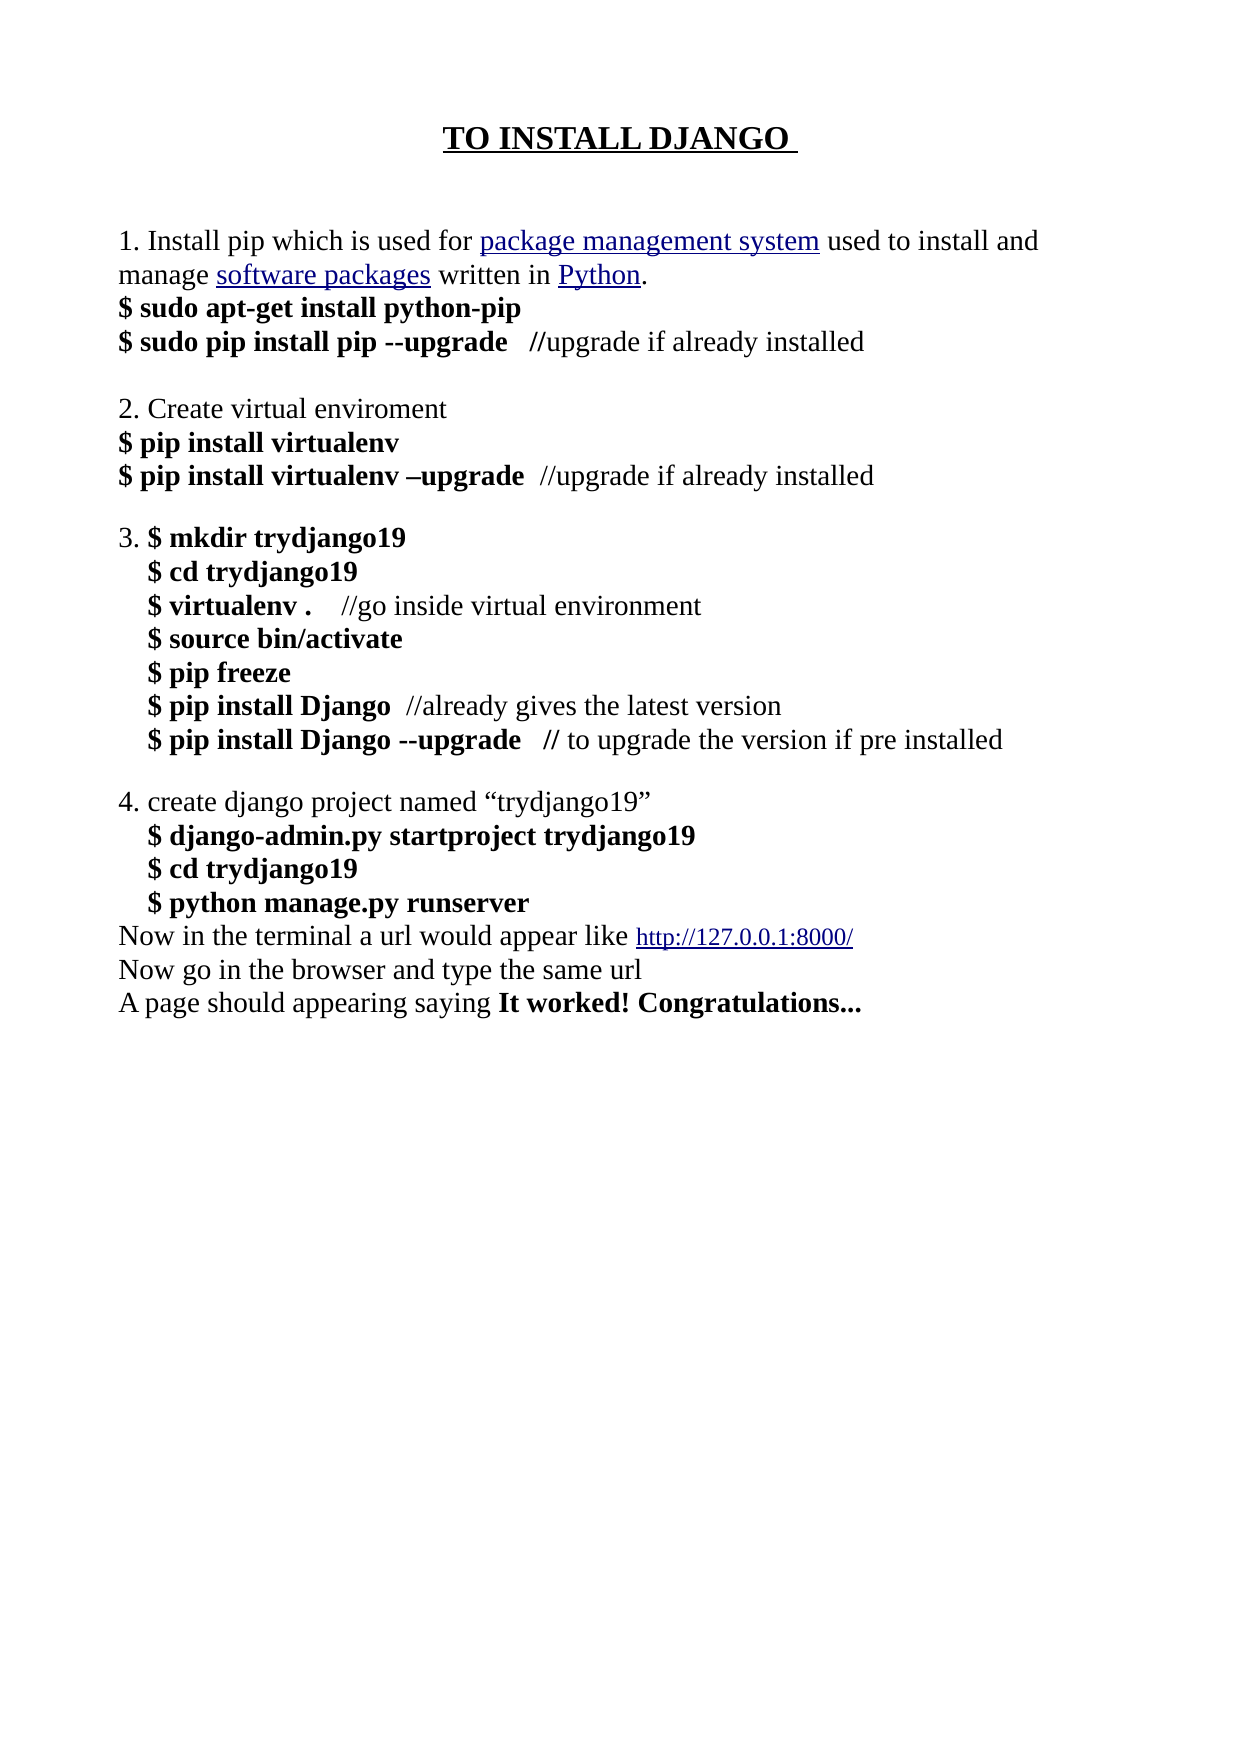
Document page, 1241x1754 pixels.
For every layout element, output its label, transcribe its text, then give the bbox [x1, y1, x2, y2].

text $ pip install virtualenv [118, 425, 1122, 458]
text $ pip install Django --upgrade // to upgrade the version if pre installed [118, 722, 1122, 755]
text $ django-admin.py startproject trydjango19 [118, 818, 1122, 851]
text $ cd trydjango19 [118, 851, 1122, 885]
text 3. $ mkdir trydjango19 [118, 521, 1122, 554]
text $ sudo pip install pip --upgrade //upgrade if already installed [118, 324, 1122, 358]
text $ python manage.py runserver [118, 885, 1122, 918]
text TO INSTALL DJANGO [118, 118, 1122, 156]
text $ pip install Django //already gives the latest version [118, 688, 1122, 722]
text 1. Install pip which is used for package management system used to install and manage software packages written in Python. [118, 223, 1122, 291]
text $ virtualenv . //go inside virtual environment [118, 588, 1122, 621]
text $ pip freeze [118, 655, 1122, 688]
text Now go in the browser and type the same url [118, 952, 1122, 985]
text $ sudo apt-get install python-pip [118, 291, 1122, 324]
text 2. Create virtual enviroment [118, 391, 1122, 425]
text A page should appearing saying It worked! Congratulations... [118, 985, 1122, 1019]
text $ cd trydjango19 [118, 554, 1122, 588]
text $ source bin/activate [118, 621, 1122, 655]
text 4. create django project named “trydjango19” [118, 784, 1122, 818]
text $ pip install virtualenv –upgrade //upgrade if already installed [118, 458, 1122, 492]
text Now in the terminal a url would appear like http://127.0.0.1:8000/ [118, 918, 1122, 952]
